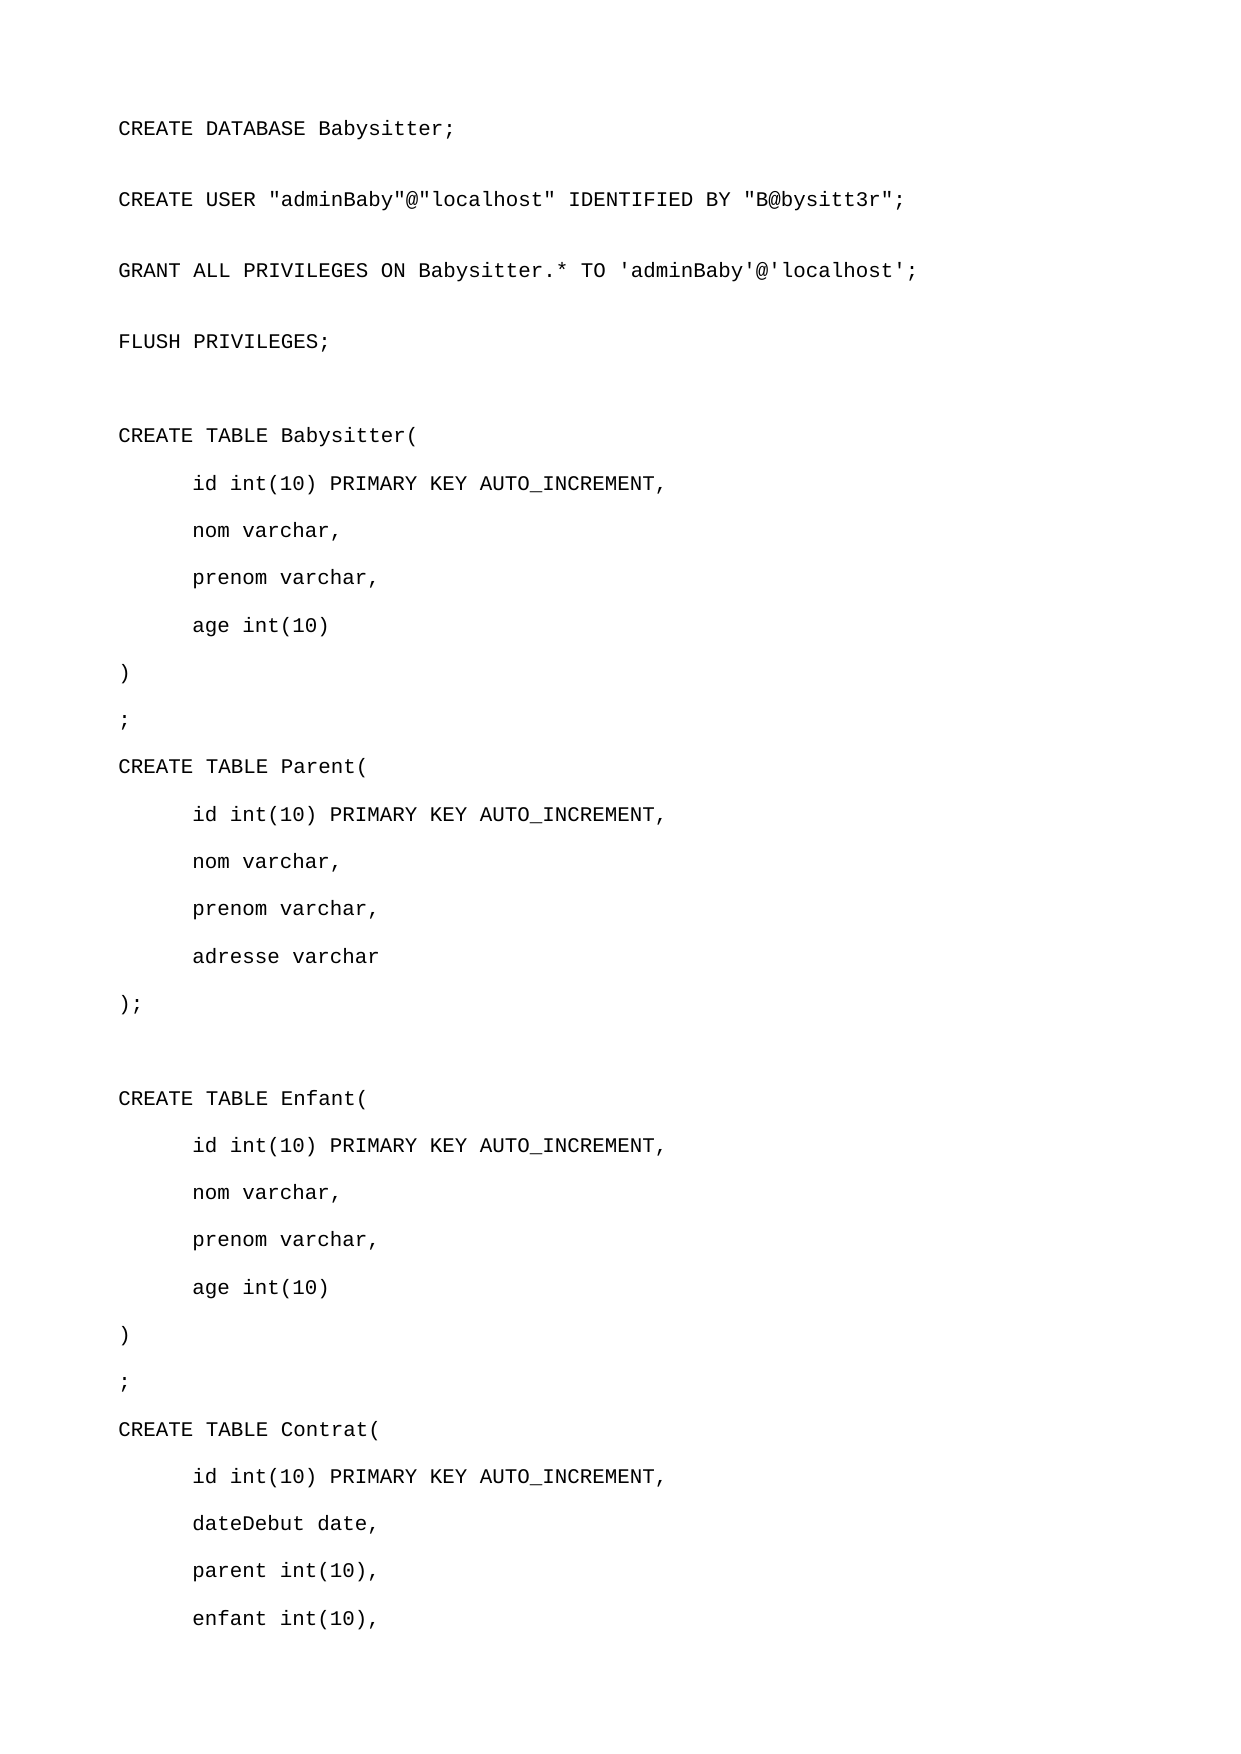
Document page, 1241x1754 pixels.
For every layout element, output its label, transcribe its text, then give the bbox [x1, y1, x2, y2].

text FLUSH PRIVILEGES; [118, 331, 1122, 354]
text CREATE TABLE Parent( [118, 757, 1122, 780]
text ) [118, 1324, 1122, 1348]
text ) [118, 662, 1122, 686]
text prenom varchar, [118, 567, 1122, 591]
text ); [118, 993, 1122, 1017]
text GRANT ALL PRIVILEGES ON Babysitter.* TO 'adminBaby'@'localhost'; [118, 260, 1122, 284]
text nom varchar, [118, 520, 1122, 544]
text id int(10) PRIMARY KEY AUTO_INCREMENT, [118, 1135, 1122, 1158]
text ; [118, 709, 1122, 733]
text dateDebut date, [118, 1513, 1122, 1537]
text parent int(10), [118, 1561, 1122, 1584]
text enfant int(10), [118, 1608, 1122, 1631]
text prenom varchar, [118, 898, 1122, 922]
text id int(10) PRIMARY KEY AUTO_INCREMENT, [118, 1466, 1122, 1489]
text CREATE USER "adminBaby"@"localhost" IDENTIFIED BY "B@bysitt3r"; [118, 189, 1122, 213]
text ; [118, 1371, 1122, 1395]
text CREATE TABLE Enfant( [118, 1088, 1122, 1111]
text age int(10) [118, 615, 1122, 638]
text CREATE TABLE Contrat( [118, 1419, 1122, 1442]
text nom varchar, [118, 1182, 1122, 1206]
text age int(10) [118, 1277, 1122, 1300]
text prenom varchar, [118, 1229, 1122, 1253]
text adresse varchar [118, 946, 1122, 969]
text CREATE TABLE Babysitter( [118, 426, 1122, 449]
text id int(10) PRIMARY KEY AUTO_INCREMENT, [118, 804, 1122, 827]
text nom varchar, [118, 851, 1122, 875]
text CREATE DATABASE Babysitter; [118, 118, 1122, 142]
text id int(10) PRIMARY KEY AUTO_INCREMENT, [118, 473, 1122, 496]
